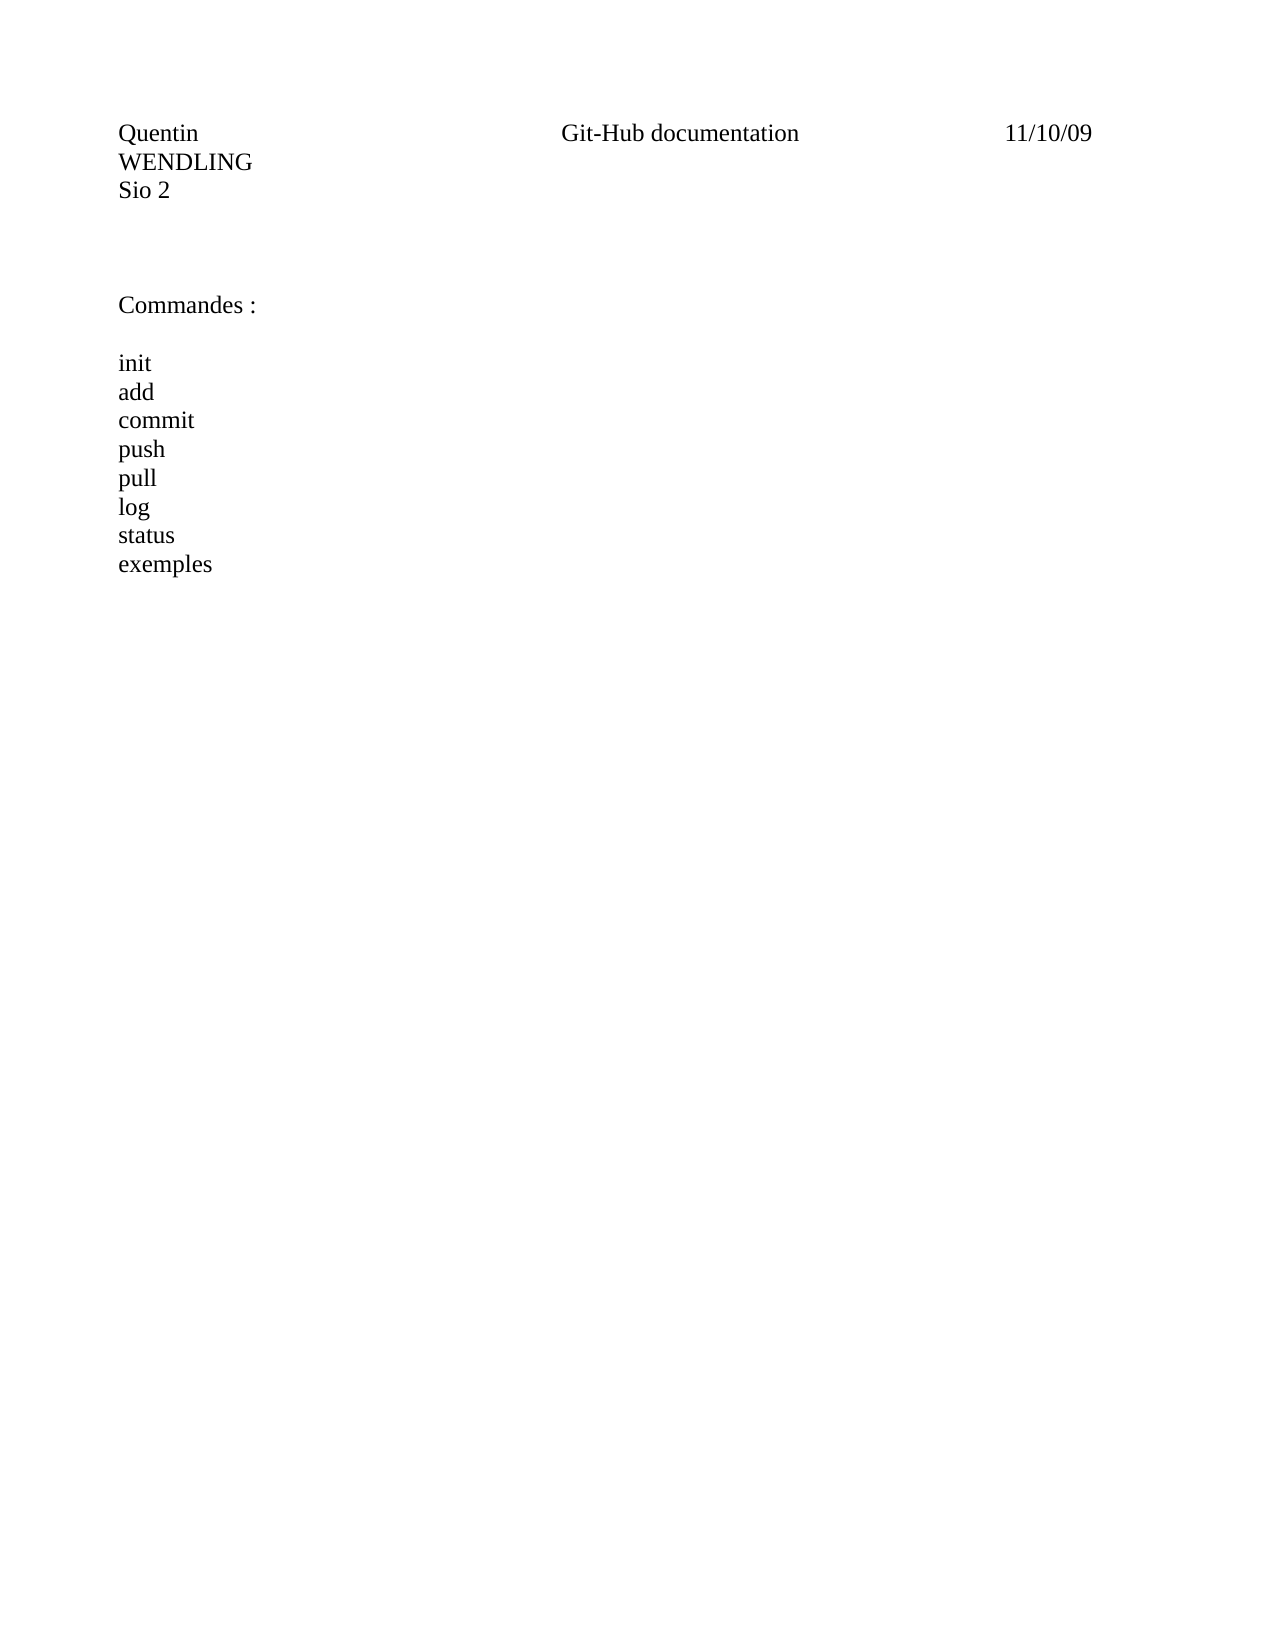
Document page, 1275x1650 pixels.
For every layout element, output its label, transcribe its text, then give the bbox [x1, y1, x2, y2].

text Commandes : [118, 291, 1157, 319]
text log [118, 492, 1157, 521]
text commit [118, 406, 1157, 434]
text status [118, 521, 1157, 549]
text push [118, 434, 1157, 463]
text pull [118, 463, 1157, 492]
text Sio 2 [118, 176, 1157, 204]
text add [118, 377, 1157, 406]
text WENDLING [118, 147, 1157, 176]
text Quentin Git-Hub documentation 11/10/09 [118, 118, 1157, 147]
text exemples [118, 549, 1157, 578]
text init [118, 348, 1157, 377]
